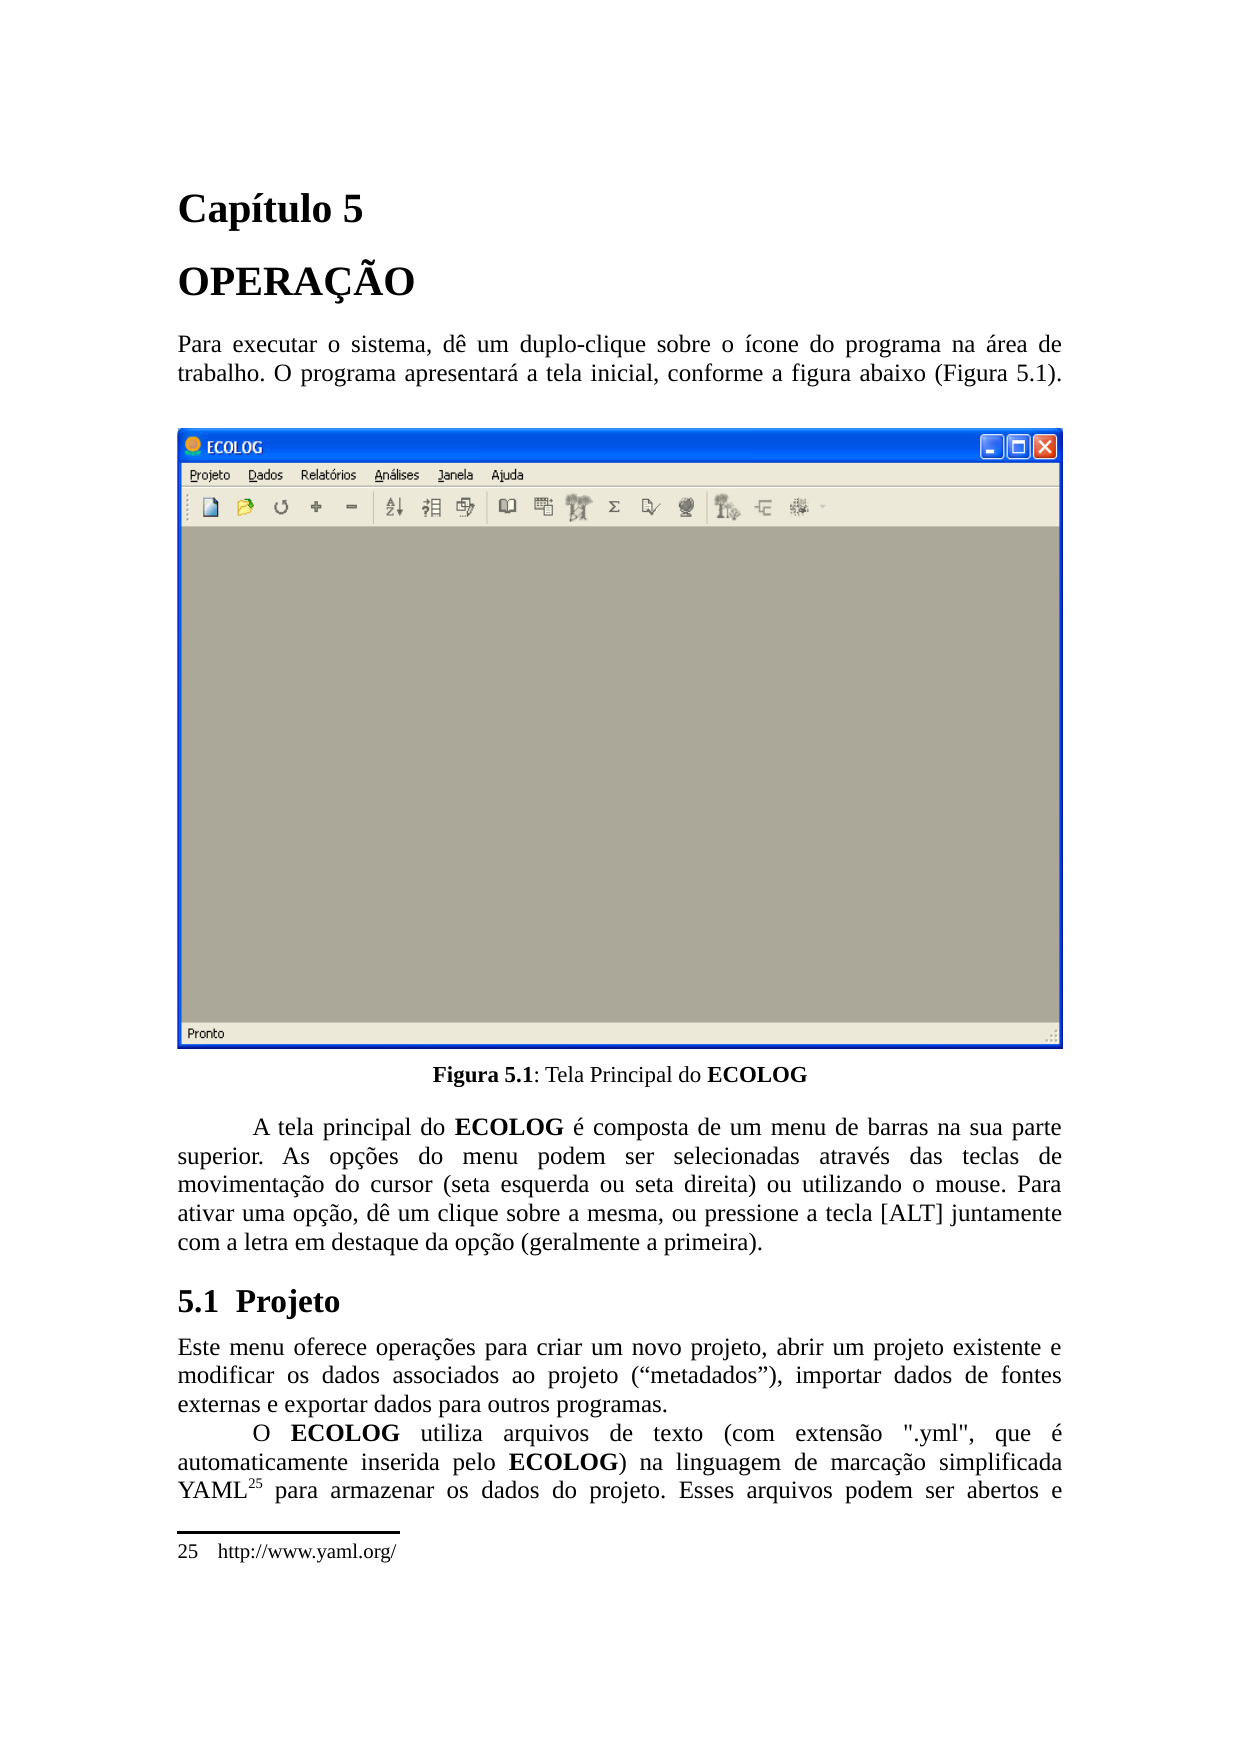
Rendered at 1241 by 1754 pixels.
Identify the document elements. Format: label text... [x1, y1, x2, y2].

text O ECOLOG utiliza arquivos de texto (com extensão ".yml", que é automaticamente inserida pelo ECOLOG) na linguagem de marcação simplificada YAML para armazenar os dados do projeto. Esses arquivos podem ser abertos e [177, 1418, 1063, 1504]
picture [177, 428, 1063, 1049]
text A tela principal do ECOLOG é composta de um menu de barras na sua parte superior. As opções do menu podem ser selecionadas através das teclas de movimentação do cursor (seta esquerda ou seta direita) ou utilizando o mouse. Para ativar uma opção, dê um clique sobre a mesma, ou pressione a tecla [ALT] juntamente com a letra em destaque da opção (geralmente a primeira). [177, 1112, 1063, 1256]
text http://www.yaml.org/ [177, 1538, 1063, 1563]
text Capítulo 5 [177, 183, 1063, 231]
text Para executar o sistema, dê um duplo-clique sobre o ícone do programa na área de trabalho. O programa apresentará a tela inicial, conforme a figura abaixo (Figura 5.1). [177, 329, 1063, 416]
subtitle 5.1 Projeto [177, 1281, 1063, 1319]
text Figura 5.1: Tela Principal do ECOLOG [177, 1061, 1063, 1087]
text Este menu oferece operações para criar um novo projeto, abrir um projeto existente e modificar os dados associados ao projeto (“metadados”), importar dados de fontes externas e exportar dados para outros programas. [177, 1332, 1063, 1418]
subtitle OPERAÇÃO [177, 256, 1063, 304]
